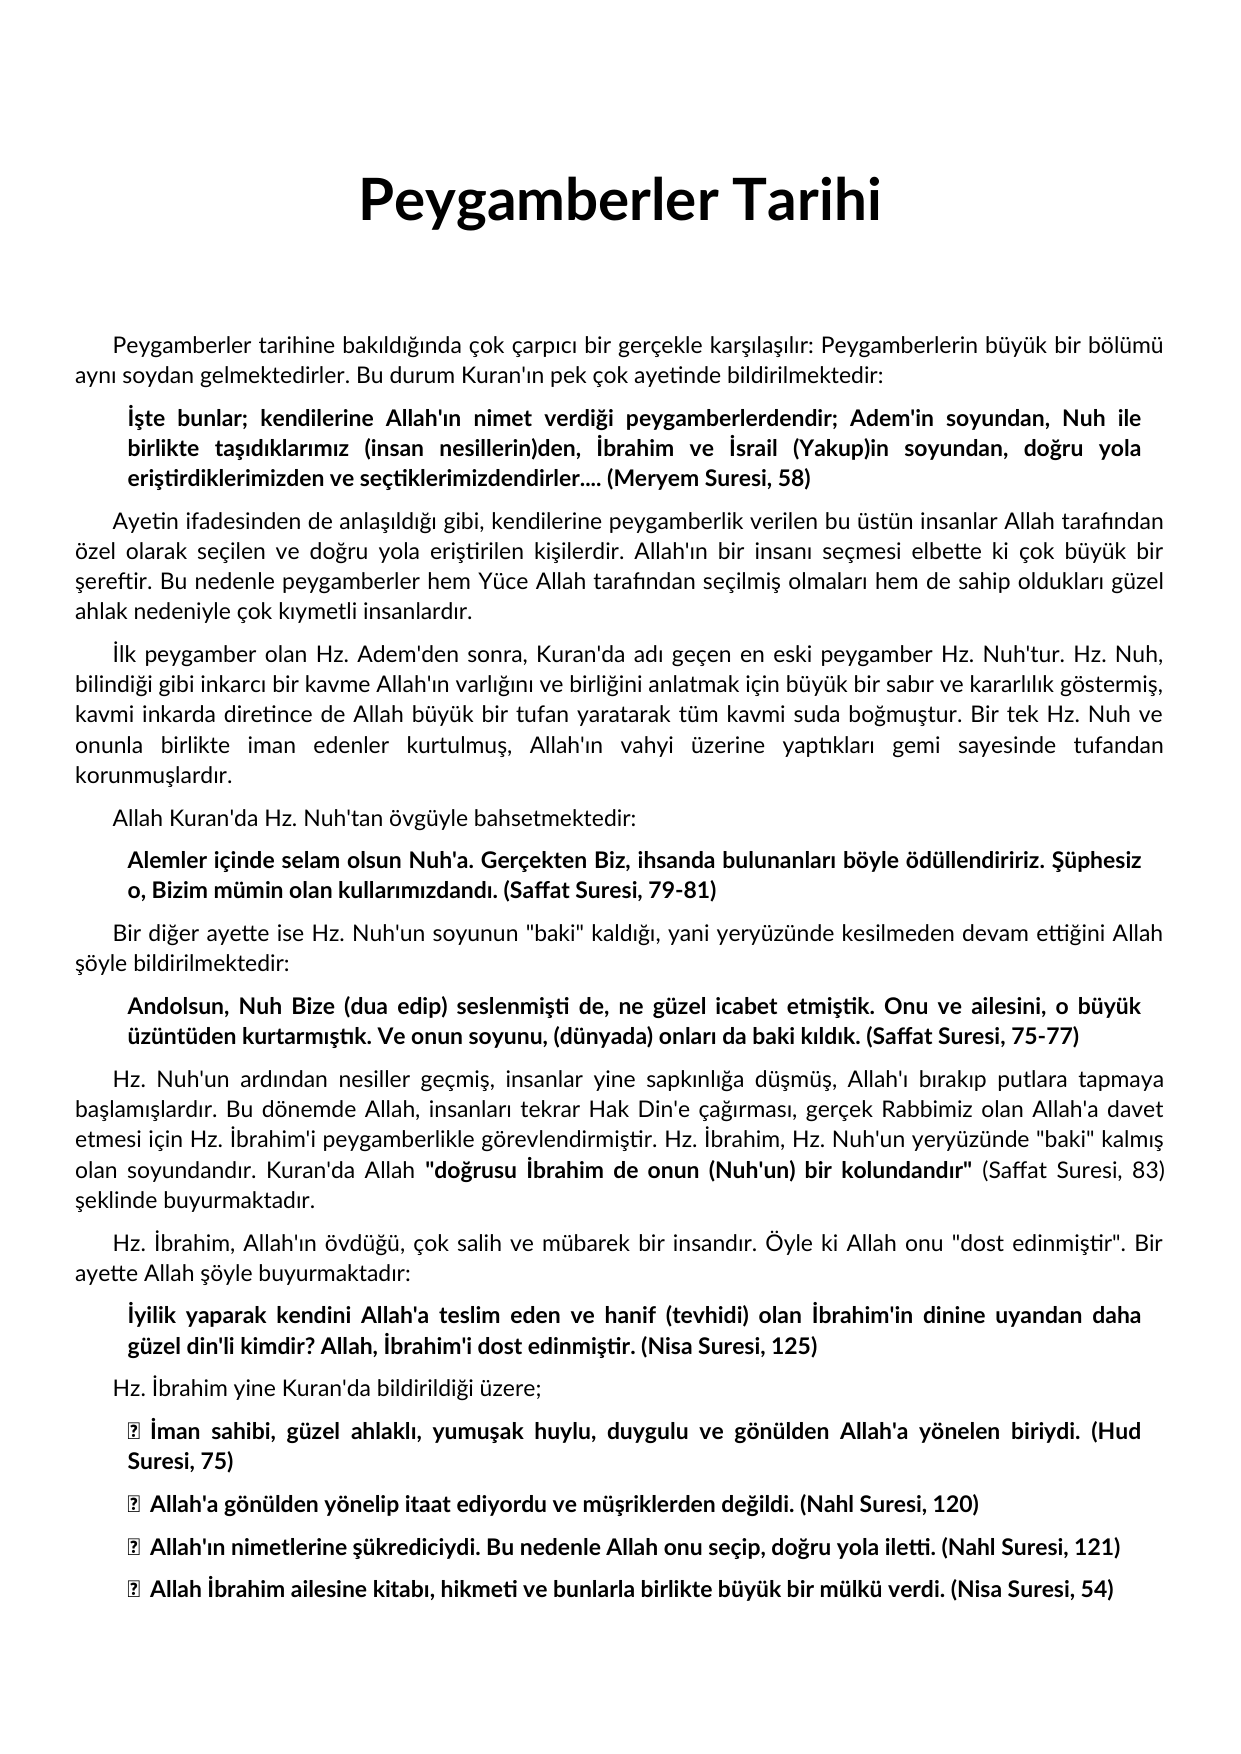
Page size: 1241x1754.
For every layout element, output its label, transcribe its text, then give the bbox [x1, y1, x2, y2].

text Allah Kuran'da Hz. Nuh'tan övgüyle bahsetmektedir: [75, 803, 1165, 831]
text Hz. İbrahim, Allah'ın övdüğü, çok salih ve mübarek bir insandır. Öyle ki Allah onu "dost edinmiştir". Bir ayette Allah şöyle buyurmaktadır: [75, 1228, 1165, 1286]
text  Allah'a gönülden yönelip itaat ediyordu ve müşriklerden değildi. (Nahl Suresi, 120) [127, 1490, 1143, 1517]
text  Allah'ın nimetlerine şükrediciydi. Bu nedenle Allah onu seçip, doğru yola iletti. (Nahl Suresi, 121) [127, 1532, 1143, 1560]
text İşte bunlar; kendilerine Allah'ın nimet verdiği peygamberlerdendir; Adem'in soyundan, Nuh ile birlikte taşıdıklarımız (insan nesillerin)den, İbrahim ve İsrail (Yakup)in soyundan, doğru yola eriştirdiklerimizden ve seçtiklerimizdendirler.... (Meryem Suresi, 58) [127, 403, 1143, 491]
subtitle Peygamberler Tarihi [75, 162, 1165, 232]
text  İman sahibi, güzel ahlaklı, yumuşak huylu, duygulu ve gönülden Allah'a yönelen biriydi. (Hud Suresi, 75) [127, 1417, 1143, 1474]
text  Allah İbrahim ailesine kitabı, hikmeti ve bunlarla birlikte büyük bir mülkü verdi. (Nisa Suresi, 54) [127, 1575, 1143, 1603]
text İlk peygamber olan Hz. Adem'den sonra, Kuran'da adı geçen en eski peygamber Hz. Nuh'tur. Hz. Nuh, bilindiği gibi inkarcı bir kavme Allah'ın varlığını ve birliğini anlatmak için büyük bir sabır ve kararlılık göstermiş, kavmi inkarda diretince de Allah büyük bir tufan yaratarak tüm kavmi suda boğmuştur. Bir tek Hz. Nuh ve onunla birlikte iman edenler kurtulmuş, Allah'ın vahyi üzerine yaptıkları gemi sayesinde tufandan korunmuşlardır. [75, 640, 1165, 788]
text Alemler içinde selam olsun Nuh'a. Gerçekten Biz, ihsanda bulunanları böyle ödüllendiririz. Şüphesiz o, Bizim mümin olan kullarımızdandı. (Saffat Suresi, 79-81) [127, 846, 1143, 904]
text İyilik yaparak kendini Allah'a teslim eden ve hanif (tevhidi) olan İbrahim'in dinine uyandan daha güzel din'li kimdir? Allah, İbrahim'i dost edinmiştir. (Nisa Suresi, 125) [127, 1301, 1143, 1359]
text Ayetin ifadesinden de anlaşıldığı gibi, kendilerine peygamberlik verilen bu üstün insanlar Allah tarafından özel olarak seçilen ve doğru yola eriştirilen kişilerdir. Allah'ın bir insanı seçmesi elbette ki çok büyük bir şereftir. Bu nedenle peygamberler hem Yüce Allah tarafından seçilmiş olmaları hem de sahip oldukları güzel ahlak nedeniyle çok kıymetli insanlardır. [75, 506, 1165, 624]
text Peygamberler tarihine bakıldığında çok çarpıcı bir gerçekle karşılaşılır: Peygamberlerin büyük bir bölümü aynı soydan gelmektedirler. Bu durum Kuran'ın pek çok ayetinde bildirilmektedir: [75, 330, 1165, 388]
text Andolsun, Nuh Bize (dua edip) seslenmişti de, ne güzel icabet etmiştik. Onu ve ailesini, o büyük üzüntüden kurtarmıştık. Ve onun soyunu, (dünyada) onları da baki kıldık. (Saffat Suresi, 75-77) [127, 992, 1143, 1049]
text Hz. İbrahim yine Kuran'da bildirildiği üzere; [75, 1374, 1165, 1402]
text Bir diğer ayette ise Hz. Nuh'un soyunun "baki" kaldığı, yani yeryüzünde kesilmeden devam ettiğini Allah şöyle bildirilmektedir: [75, 919, 1165, 977]
text Hz. Nuh'un ardından nesiller geçmiş, insanlar yine sapkınlığa düşmüş, Allah'ı bırakıp putlara tapmaya başlamışlardır. Bu dönemde Allah, insanları tekrar Hak Din'e çağırması, gerçek Rabbimiz olan Allah'a davet etmesi için Hz. İbrahim'i peygamberlikle görevlendirmiştir. Hz. İbrahim, Hz. Nuh'un yeryüzünde "baki" kalmış olan soyundandır. Kuran'da Allah "doğrusu İbrahim de onun (Nuh'un) bir kolundandır" (Saffat Suresi, 83) şeklinde buyurmaktadır. [75, 1065, 1165, 1213]
